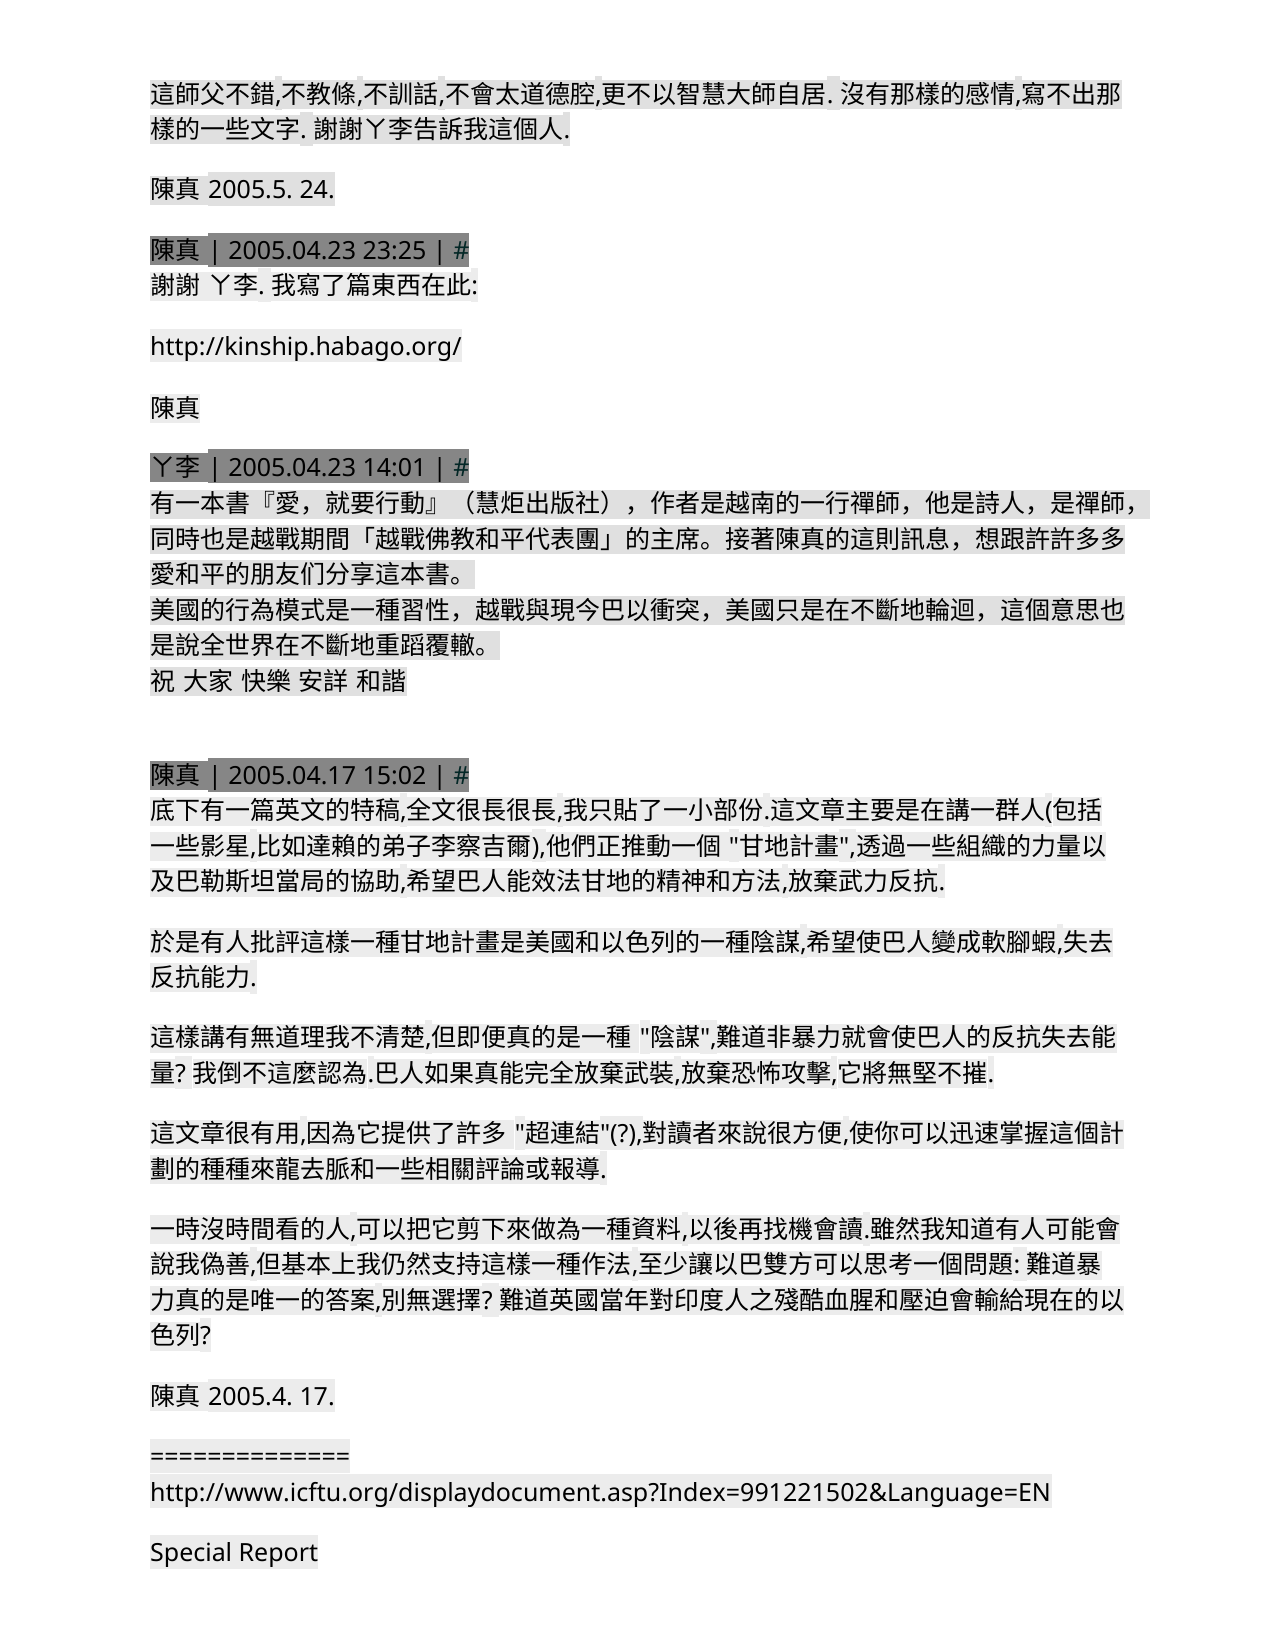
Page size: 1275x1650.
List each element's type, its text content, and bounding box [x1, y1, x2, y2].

text 底下有一篇英文的特稿,全文很長很長,我只貼了一小部份.這文章主要是在講一群人(包括一些影星,比如達賴的弟子李察吉爾),他們正推動一個 "甘地計畫",透過一些組織的力量以及巴勒斯坦當局的協助,希望巴人能效法甘地的精神和方法,放棄武力反抗. [150, 792, 1125, 898]
text 於是有人批評這樣一種甘地計畫是美國和以色列的一種陰謀,希望使巴人變成軟腳蝦,失去反抗能力. [150, 923, 1125, 994]
text 這師父不錯,不教條,不訓話,不會太道德腔,更不以智慧大師自居. 沒有那樣的感情,寫不出那樣的一些文字. 謝謝ㄚ李告訴我這個人. [150, 75, 1125, 146]
text ㄚ李 | 2005.04.23 14:01 | # [150, 448, 1125, 483]
text 謝謝 ㄚ李. 我寫了篇東西在此: [150, 267, 1125, 302]
text 一時沒時間看的人,可以把它剪下來做為一種資料,以後再找機會讀.雖然我知道有人可能會說我偽善,但基本上我仍然支持這樣一種作法,至少讓以巴雙方可以思考一個問題: 難道暴力真的是唯一的答案,別無選擇? 難道英國當年對印度人之殘酷血腥和壓迫會輸給現在的以色列? [150, 1210, 1125, 1352]
text 這樣講有無道理我不清楚,但即便真的是一種 "陰謀",難道非暴力就會使巴人的反抗失去能量? 我倒不這麼認為.巴人如果真能完全放棄武裝,放棄恐怖攻擊,它將無堅不摧. [150, 1019, 1125, 1089]
text 陳真 [150, 387, 1125, 423]
text Special Report [150, 1533, 1125, 1569]
text 有一本書『愛，就要行動』（慧炬出版社），作者是越南的一行禪師，他是詩人，是禪師，同時也是越戰期間「越戰佛教和平代表團」的主席。接著陳真的這則訊息，想跟許許多多愛和平的朋友们分享這本書。 美國的行為模式是一種習性，越戰與現今巴以衝突，美國只是在不斷地輪迴，這個意思也是說全世界在不斷地重蹈覆轍。 祝 大家 快樂 安詳 和諧 [150, 483, 1125, 731]
text ============== http://www.icftu.org/displaydocument.asp?Index=991221502&Language=EN [150, 1437, 1125, 1508]
text 這文章很有用,因為它提供了許多 "超連結"(?),對讀者來說很方便,使你可以迅速掌握這個計劃的種種來龍去脈和一些相關評論或報導. [150, 1114, 1125, 1185]
text 陳真 2005.5. 24. [150, 171, 1125, 206]
text http://kinship.habago.org/ [150, 327, 1125, 362]
text 陳真 2005.4. 17. [150, 1377, 1125, 1412]
text 陳真 | 2005.04.17 15:02 | # [150, 756, 1125, 792]
text 陳真 | 2005.04.23 23:25 | # [150, 231, 1125, 267]
